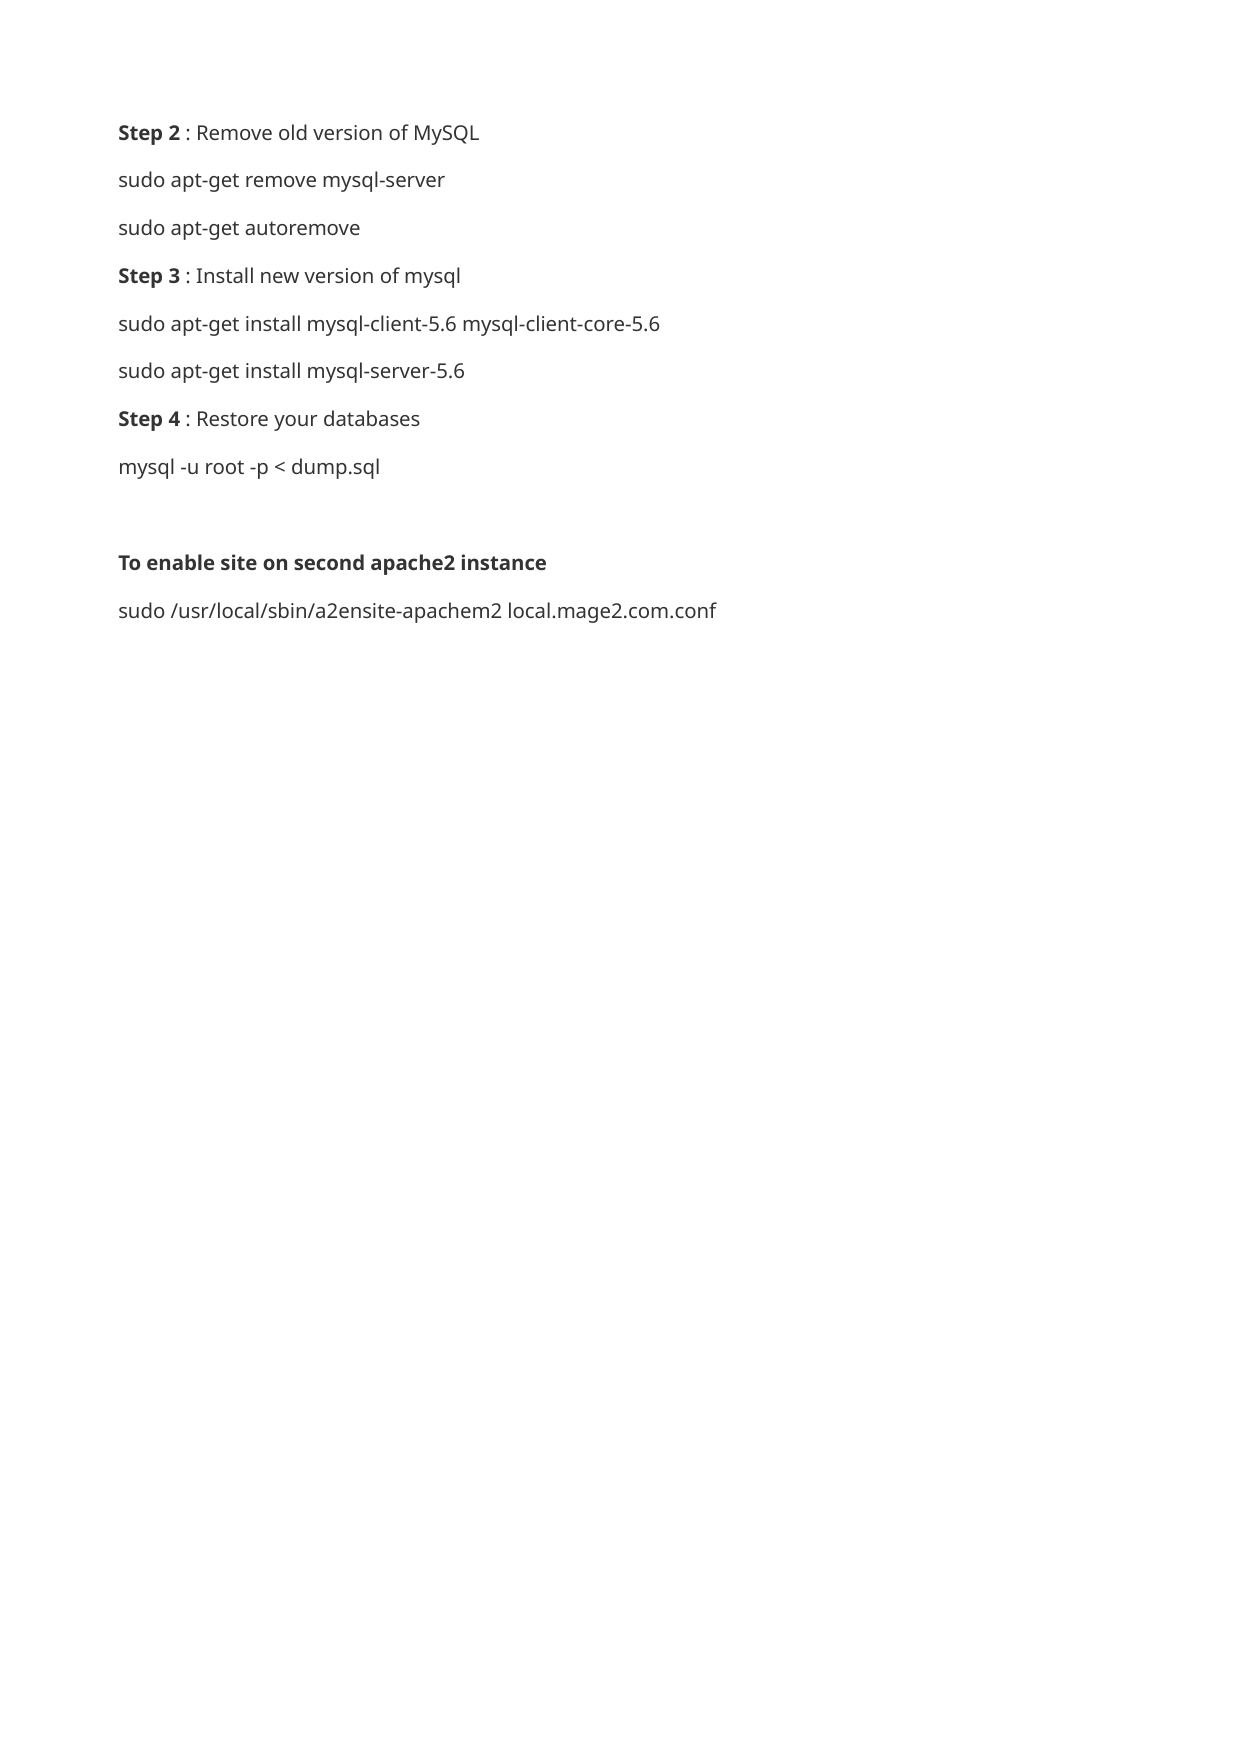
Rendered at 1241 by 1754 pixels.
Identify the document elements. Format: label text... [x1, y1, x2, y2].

text Step 4 : Restore your databases [118, 405, 1122, 433]
text sudo /usr/local/sbin/a2ensite-apachem2 local.mage2.com.conf [118, 596, 1122, 624]
text mysql -u root -p < dump.sql [118, 453, 1122, 481]
text Step 2 : Remove old version of MySQL [118, 118, 1122, 146]
text sudo apt-get autoremove [118, 214, 1122, 241]
text To enable site on second apache2 instance [118, 548, 1122, 576]
text sudo apt-get remove mysql-server [118, 166, 1122, 194]
text sudo apt-get install mysql-client-5.6 mysql-client-core-5.6 [118, 309, 1122, 337]
text sudo apt-get install mysql-server-5.6 [118, 357, 1122, 385]
text Step 3 : Install new version of mysql [118, 262, 1122, 289]
